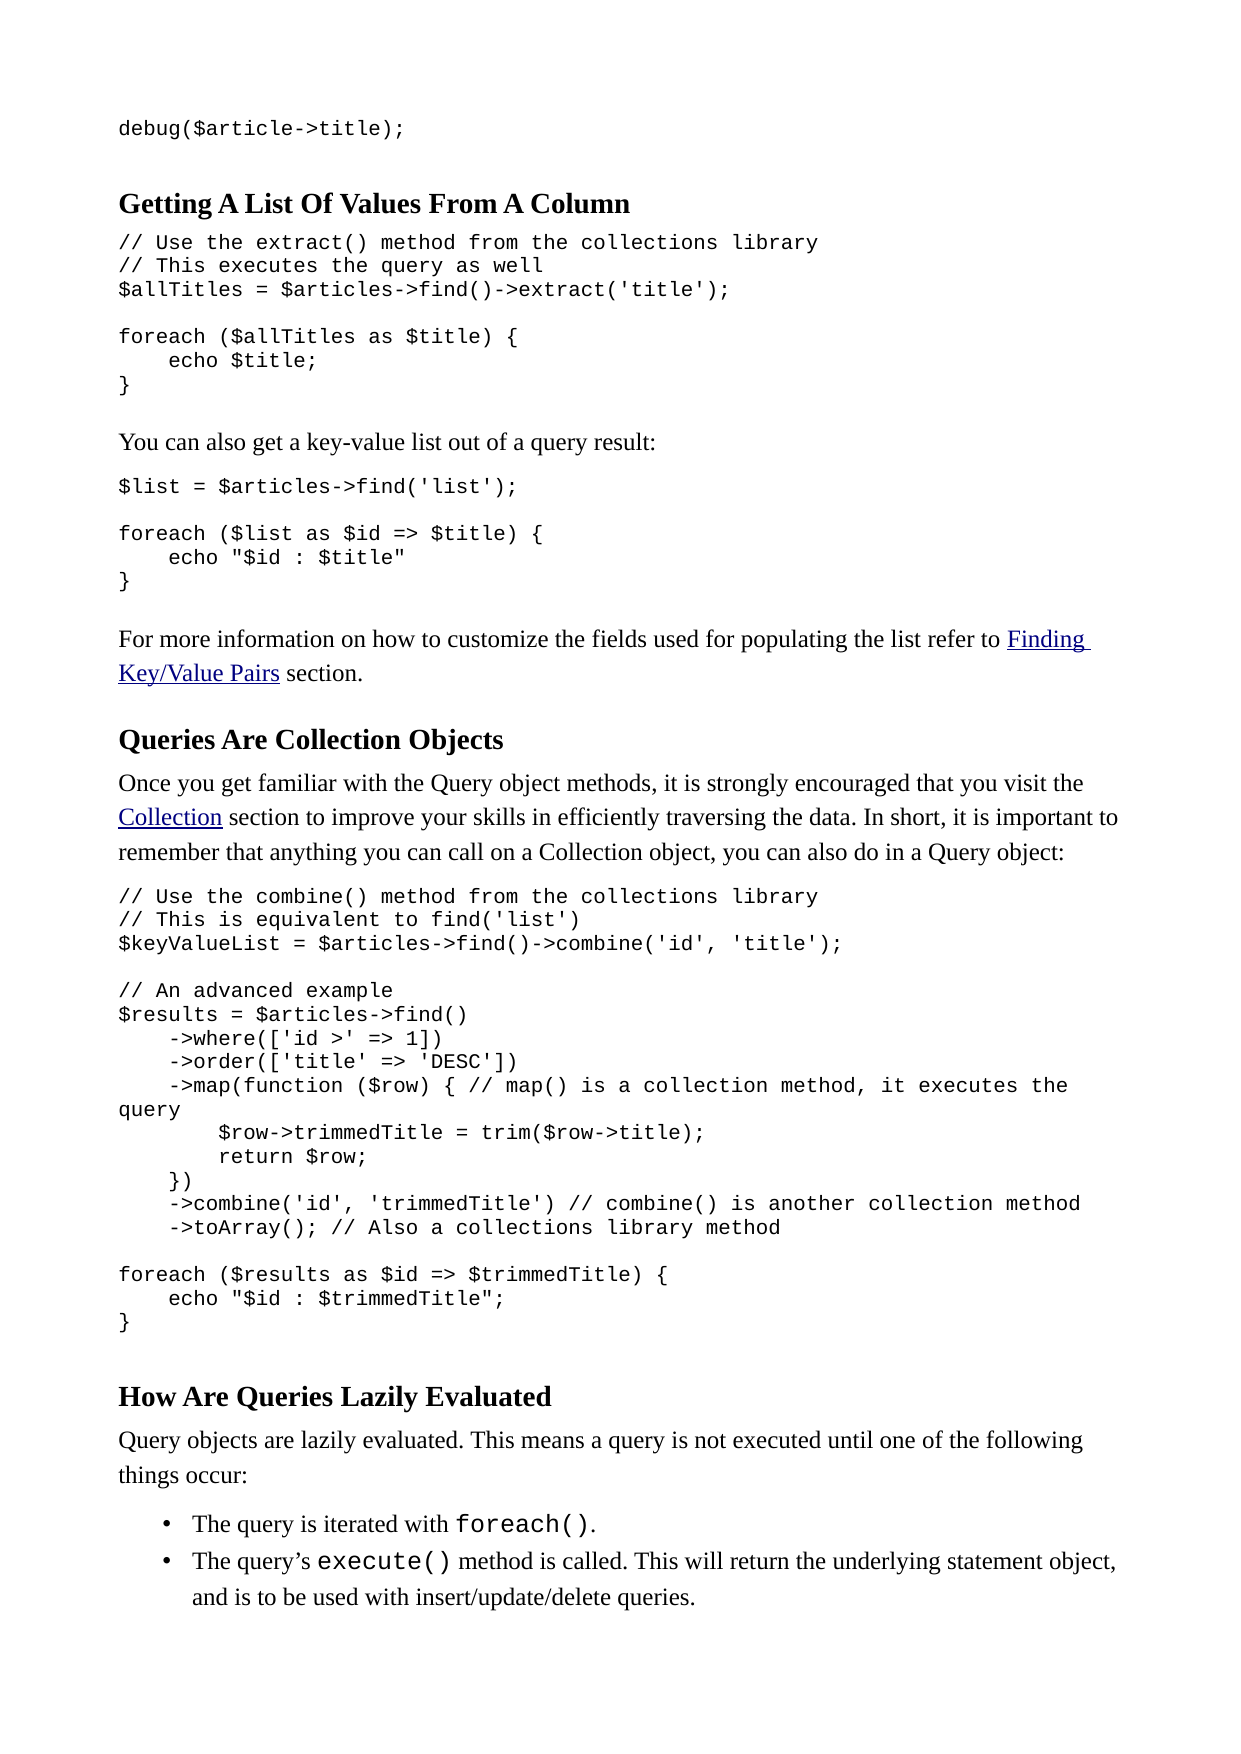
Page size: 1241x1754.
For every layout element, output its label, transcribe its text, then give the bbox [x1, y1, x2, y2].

text ->combine('id', 'trimmedTitle') // combine() is another collection method [118, 1193, 1122, 1217]
subtitle Queries Are Collection Objects [118, 722, 1122, 755]
text For more information on how to customize the fields used for populating the list refer to Finding Key/Value Pairs section. [118, 624, 1122, 687]
text $keyValueList = $articles->find()->combine('id', 'title'); [118, 933, 1122, 957]
text echo "$id : $trimmedTitle"; [118, 1288, 1122, 1311]
text $allTitles = $articles->find()->extract('title'); [118, 279, 1122, 303]
text } [118, 571, 1122, 594]
subtitle Getting A List Of Values From A Column [118, 186, 1122, 219]
text } [118, 1311, 1122, 1335]
text ->map(function ($row) { // map() is a collection method, it executes the query [118, 1075, 1122, 1122]
text debug($article->title); [118, 118, 1122, 142]
text // Use the combine() method from the collections library [118, 886, 1122, 909]
text // This executes the query as well [118, 256, 1122, 279]
text $row->trimmedTitle = trim($row->title); [118, 1122, 1122, 1146]
text foreach ($list as $id => $title) { [118, 523, 1122, 547]
text You can also get a key-value list out of a query result: [118, 427, 1122, 456]
list The query is iterated with foreach(). [162, 1509, 1122, 1539]
text Once you get familiar with the Query object methods, it is strongly encouraged that you visit the Collection section to improve your skills in efficiently traversing the data. In short, it is important to remember that anything you can call on a Collection object, you can also do in a Query object: [118, 768, 1122, 866]
text return $row; [118, 1146, 1122, 1169]
text // An advanced example [118, 980, 1122, 1004]
text ->where(['id >' => 1]) [118, 1028, 1122, 1051]
list The query’s execute() method is called. This will return the underlying statement object, and is to be used with insert/update/delete queries. [162, 1546, 1122, 1611]
text echo "$id : $title" [118, 547, 1122, 571]
text $results = $articles->find() [118, 1004, 1122, 1028]
text } [118, 374, 1122, 397]
text foreach ($results as $id => $trimmedTitle) { [118, 1264, 1122, 1288]
text $list = $articles->find('list'); [118, 476, 1122, 499]
text // Use the extract() method from the collections library [118, 232, 1122, 256]
text ->order(['title' => 'DESC']) [118, 1051, 1122, 1075]
subtitle How Are Queries Lazily Evaluated [118, 1379, 1122, 1413]
text echo $title; [118, 350, 1122, 374]
text }) [118, 1169, 1122, 1193]
text ->toArray(); // Also a collections library method [118, 1217, 1122, 1241]
text Query objects are lazily evaluated. This means a query is not executed until one of the following things occur: [118, 1425, 1122, 1488]
text foreach ($allTitles as $title) { [118, 326, 1122, 350]
text // This is equivalent to find('list') [118, 909, 1122, 933]
